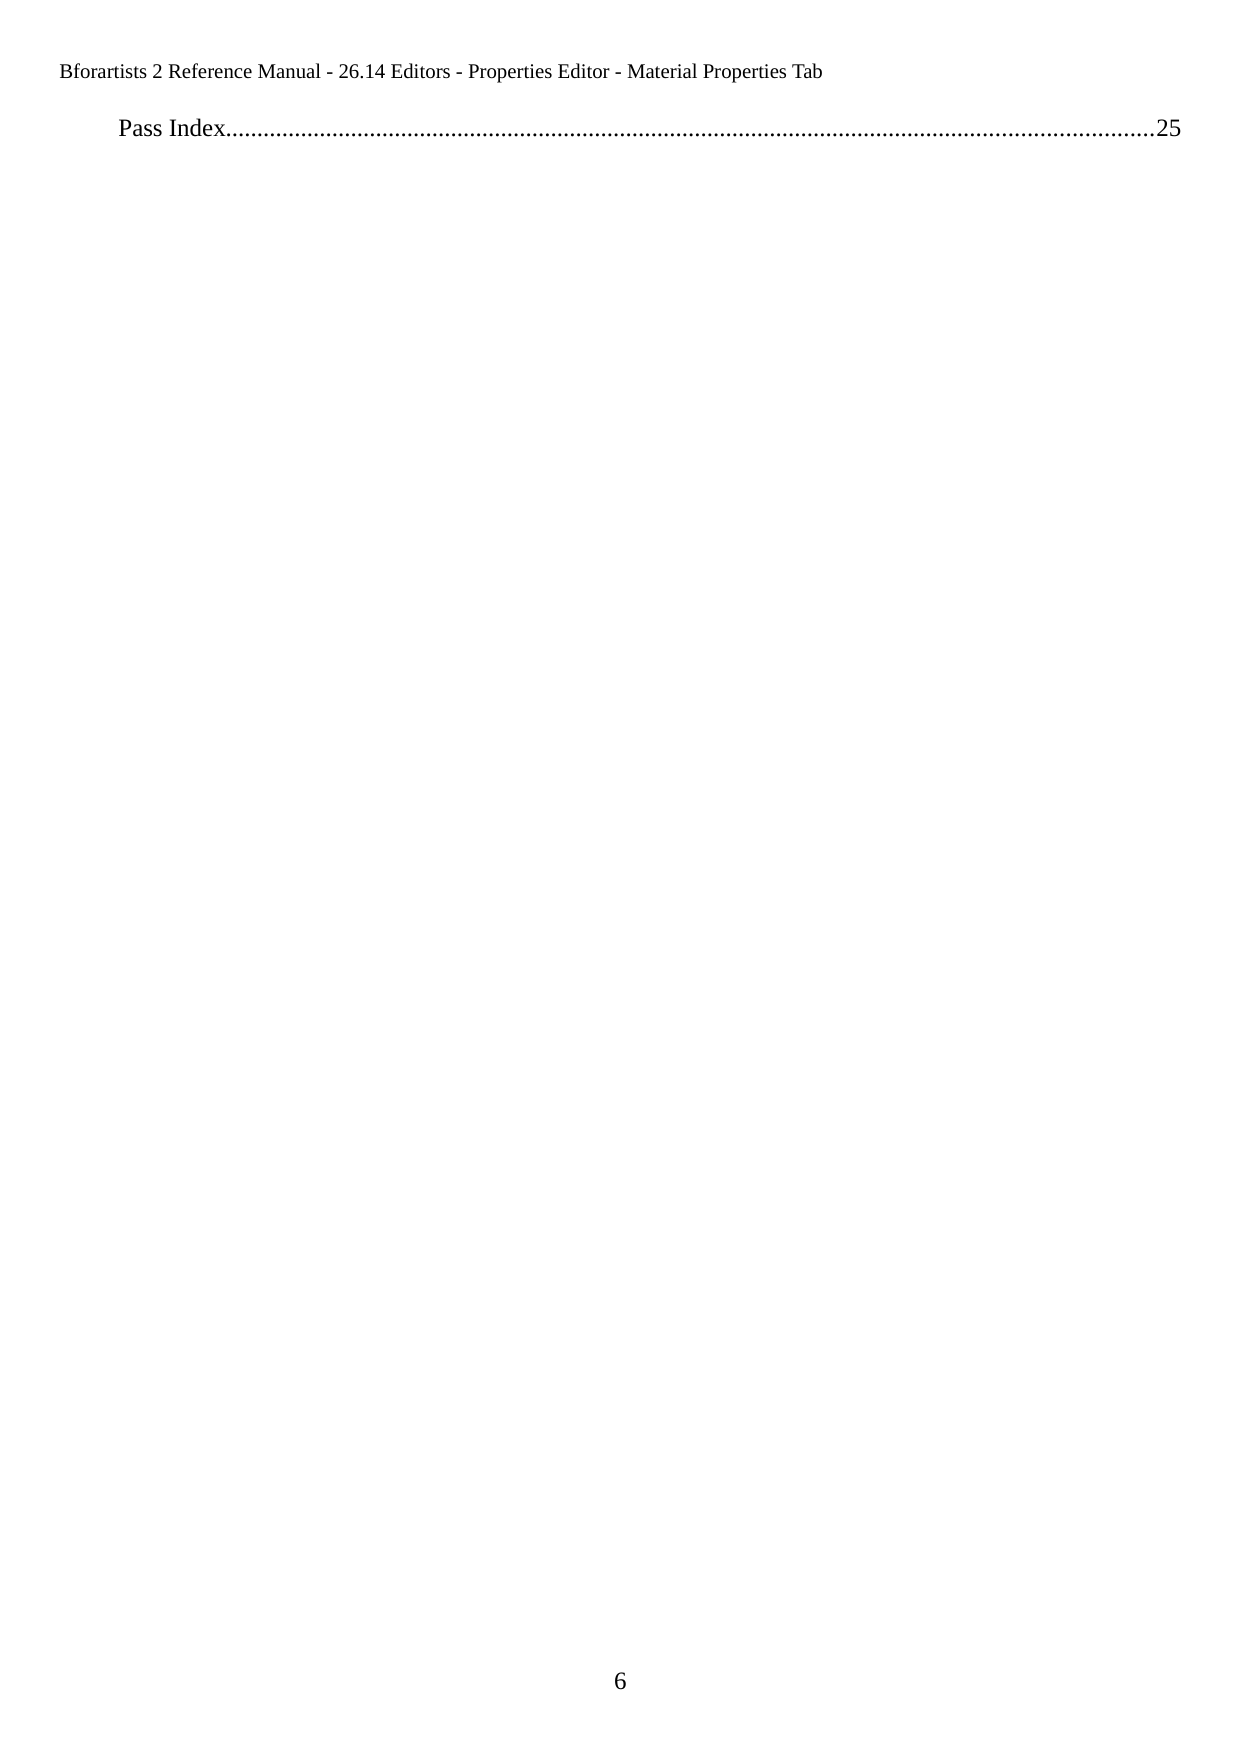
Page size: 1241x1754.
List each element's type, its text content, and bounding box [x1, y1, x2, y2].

text Pass Index 25 [118, 113, 1181, 141]
